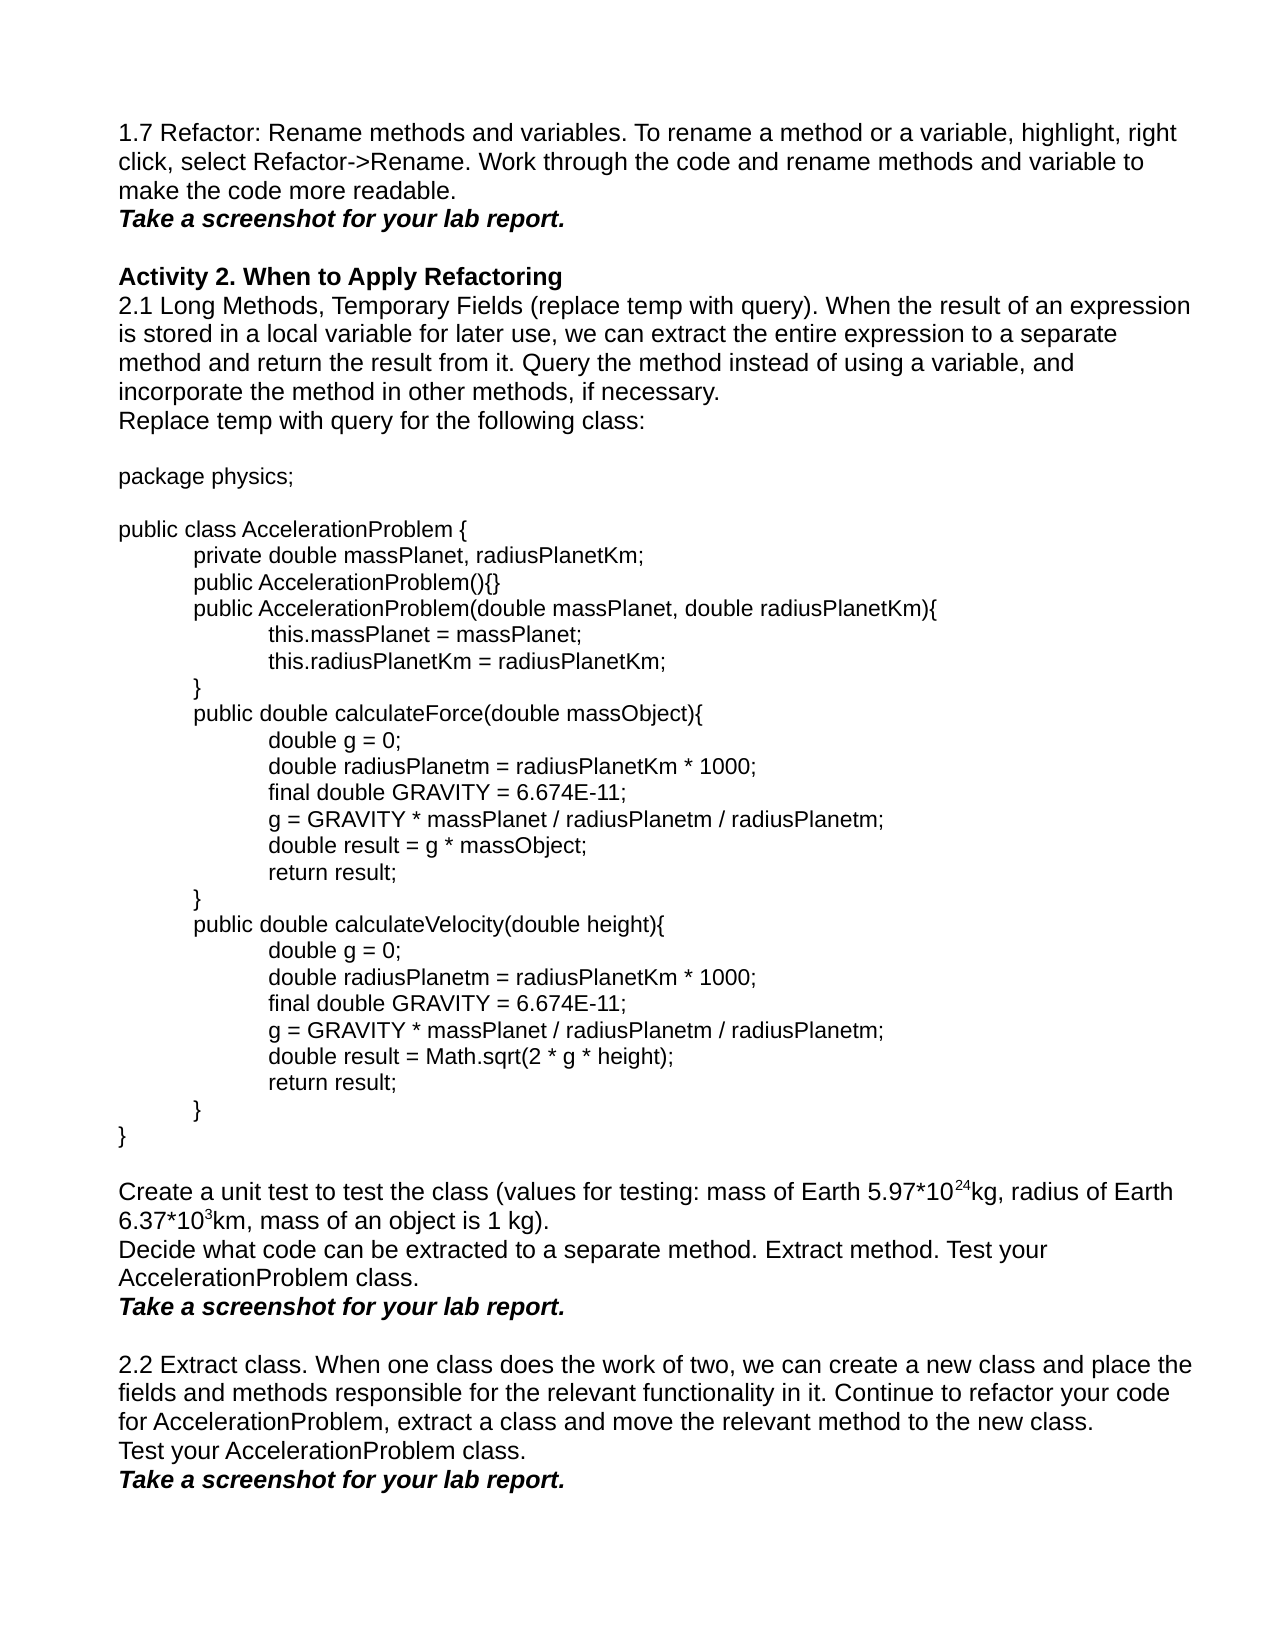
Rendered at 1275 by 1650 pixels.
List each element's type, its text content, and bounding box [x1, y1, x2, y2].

text return result; [118, 1069, 1198, 1096]
text package physics; [118, 463, 1198, 489]
text Activity 2. When to Apply Refactoring [118, 262, 1198, 291]
text double g = 0; [118, 937, 1198, 964]
text 1.7 Refactor: Rename methods and variables. To rename a method or a variable, highlight, right click, select Refactor->Rename. Work through the code and rename methods and variable to make the code more readable. [118, 118, 1198, 204]
text public AccelerationProblem(){} [118, 568, 1198, 595]
text final double GRAVITY = 6.674E-11; [118, 779, 1198, 806]
text Replace temp with query for the following class: [118, 406, 1198, 434]
text Test your AccelerationProblem class. [118, 1436, 1198, 1464]
text public class AccelerationProblem { [118, 516, 1198, 542]
text Decide what code can be extracted to a separate method. Extract method. Test your AccelerationProblem class. [118, 1234, 1198, 1292]
text double result = g * massObject; [118, 832, 1198, 858]
text Take a screenshot for your lab report. [118, 1464, 1198, 1493]
text double radiusPlanetm = radiusPlanetKm * 1000; [118, 753, 1198, 779]
text public double calculateVelocity(double height){ [118, 911, 1198, 937]
text } [118, 885, 1198, 911]
text public AccelerationProblem(double massPlanet, double radiusPlanetKm){ [118, 595, 1198, 621]
text } [118, 1122, 1198, 1148]
text 6.37*103km, mass of an object is 1 kg). [118, 1206, 1198, 1234]
text Take a screenshot for your lab report. [118, 1292, 1198, 1321]
text 2.2 Extract class. When one class does the work of two, we can create a new class and place the fields and methods responsible for the relevant functionality in it. Continue to refactor your code for AccelerationProblem, extract a class and move the relevant method to the new class. [118, 1349, 1198, 1436]
text this.radiusPlanetKm = radiusPlanetKm; [118, 648, 1198, 674]
text Take a screenshot for your lab report. [118, 204, 1198, 233]
text final double GRAVITY = 6.674E-11; [118, 990, 1198, 1017]
text g = GRAVITY * massPlanet / radiusPlanetm / radiusPlanetm; [118, 1017, 1198, 1043]
text double radiusPlanetm = radiusPlanetKm * 1000; [118, 964, 1198, 990]
text return result; [118, 858, 1198, 885]
text this.massPlanet = massPlanet; [118, 621, 1198, 648]
text private double massPlanet, radiusPlanetKm; [118, 542, 1198, 568]
text double result = Math.sqrt(2 * g * height); [118, 1043, 1198, 1069]
text public double calculateForce(double massObject){ [118, 700, 1198, 727]
text g = GRAVITY * massPlanet / radiusPlanetm / radiusPlanetm; [118, 806, 1198, 832]
text double g = 0; [118, 727, 1198, 753]
text } [118, 1096, 1198, 1122]
text } [118, 674, 1198, 700]
text Create a unit test to test the class (values for testing: mass of Earth 5.97*1024kg, radius of Earth [118, 1177, 1198, 1206]
text 2.1 Long Methods, Temporary Fields (replace temp with query). When the result of an expression is stored in a local variable for later use, we can extract the entire expression to a separate method and return the result from it. Query the method instead of using a variable, and incorporate the method in other methods, if necessary. [118, 291, 1198, 406]
